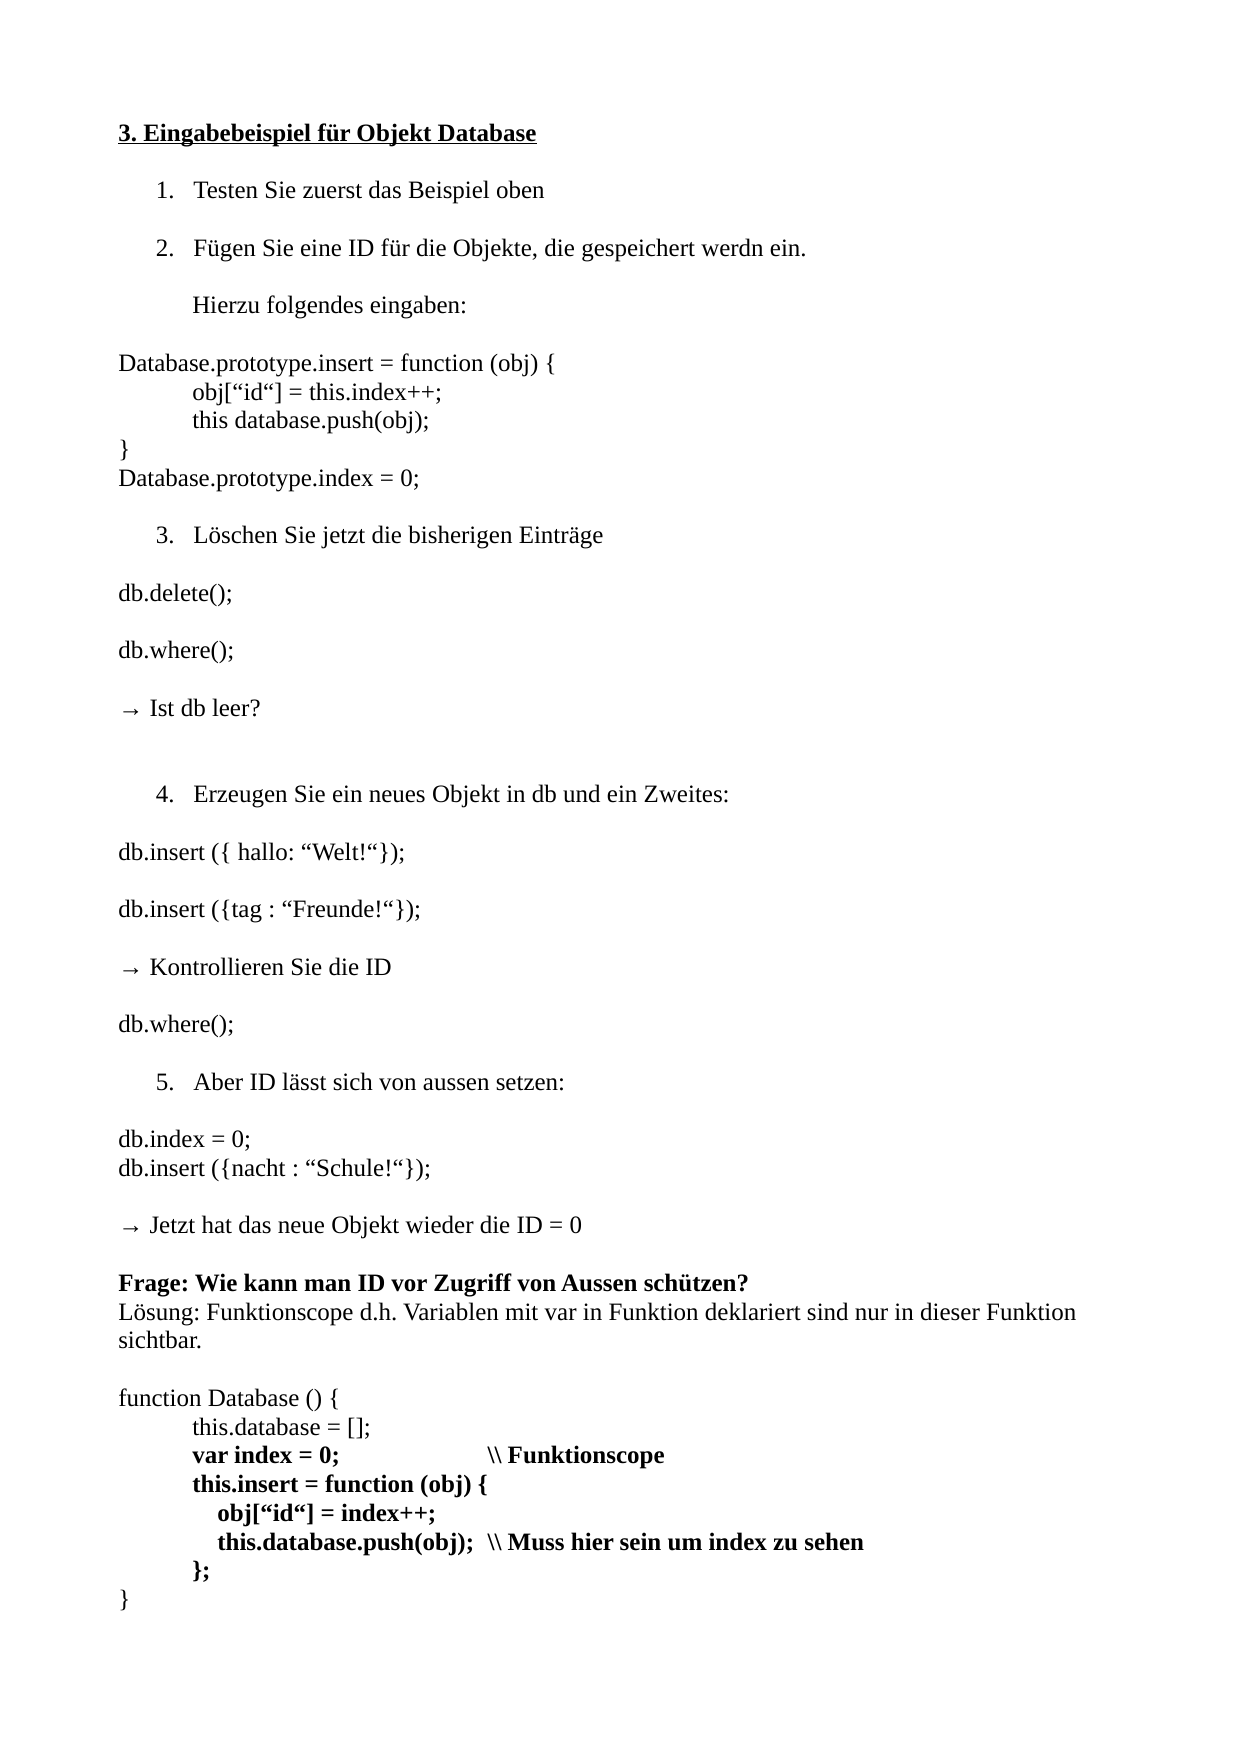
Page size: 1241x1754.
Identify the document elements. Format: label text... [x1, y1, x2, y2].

text db.where(); [118, 636, 1122, 664]
text obj[“id“] = index++; [118, 1498, 1122, 1527]
text this.insert = function (obj) { [118, 1469, 1122, 1498]
list Testen Sie zuerst das Beispiel oben [156, 176, 1122, 204]
text db.insert ({nacht : “Schule!“}); [118, 1153, 1122, 1182]
text 3. Eingabebeispiel für Objekt Database [118, 118, 1122, 147]
list Fügen Sie eine ID für die Objekte, die gespeichert werdn ein. [156, 233, 1122, 262]
text Database.prototype.index = 0; [118, 463, 1122, 492]
text db.insert ({ hallo: “Welt!“}); [118, 837, 1122, 866]
text this.database.push(obj); \\ Muss hier sein um index zu sehen [118, 1527, 1122, 1556]
list Löschen Sie jetzt die bisherigen Einträge [156, 521, 1122, 549]
text → Ist db leer? [118, 693, 1122, 722]
text function Database () { [118, 1383, 1122, 1412]
text var index = 0; \\ Funktionscope [118, 1441, 1122, 1469]
text db.where(); [118, 1009, 1122, 1038]
text Database.prototype.insert = function (obj) { [118, 348, 1122, 377]
list Erzeugen Sie ein neues Objekt in db und ein Zweites: [156, 779, 1122, 808]
text db.index = 0; [118, 1124, 1122, 1153]
text db.delete(); [118, 578, 1122, 607]
text } [118, 434, 1122, 463]
text obj[“id“] = this.index++; [118, 377, 1122, 406]
text → Jetzt hat das neue Objekt wieder die ID = 0 [118, 1211, 1122, 1239]
text Frage: Wie kann man ID vor Zugriff von Aussen schützen? [118, 1268, 1122, 1297]
text }; [118, 1556, 1122, 1584]
text this database.push(obj); [118, 406, 1122, 434]
text → Kontrollieren Sie die ID [118, 952, 1122, 981]
text } [118, 1584, 1122, 1613]
list Aber ID lässt sich von aussen setzen: [156, 1067, 1122, 1096]
text this.database = []; [118, 1412, 1122, 1441]
text Lösung: Funktionscope d.h. Variablen mit var in Funktion deklariert sind nur in dieser Funktion sichtbar. [118, 1297, 1122, 1354]
text Hierzu folgendes eingaben: [118, 291, 1122, 319]
text db.insert ({tag : “Freunde!“}); [118, 894, 1122, 923]
